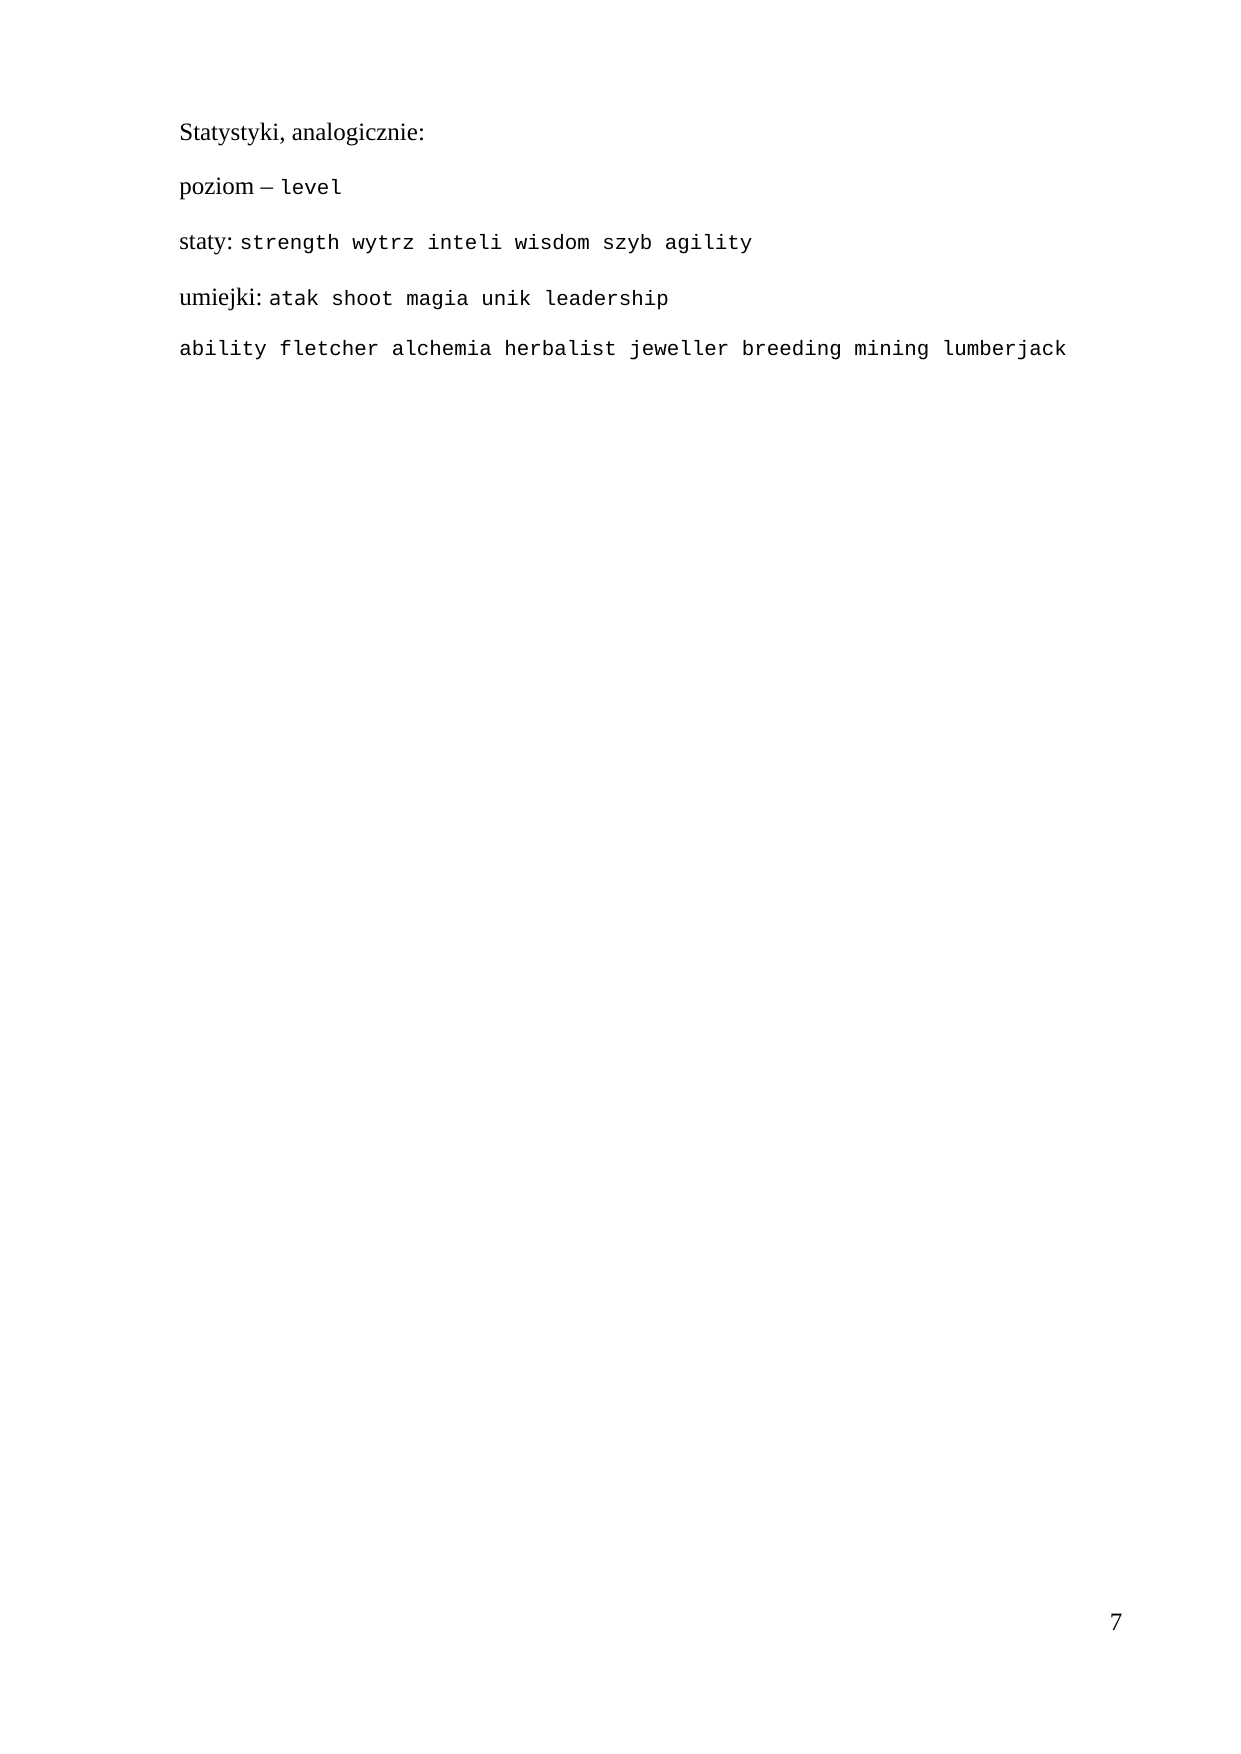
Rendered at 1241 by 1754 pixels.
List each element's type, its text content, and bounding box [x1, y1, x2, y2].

text umiejki: atak shoot magia unik leadership [118, 283, 1122, 311]
text poziom – level [118, 172, 1122, 201]
text staty: strength wytrz inteli wisdom szyb agility [118, 227, 1122, 256]
text Statystyki, analogicznie: [118, 118, 1122, 146]
text ability fletcher alchemia herbalist jeweller breeding mining lumberjack [118, 338, 1122, 362]
